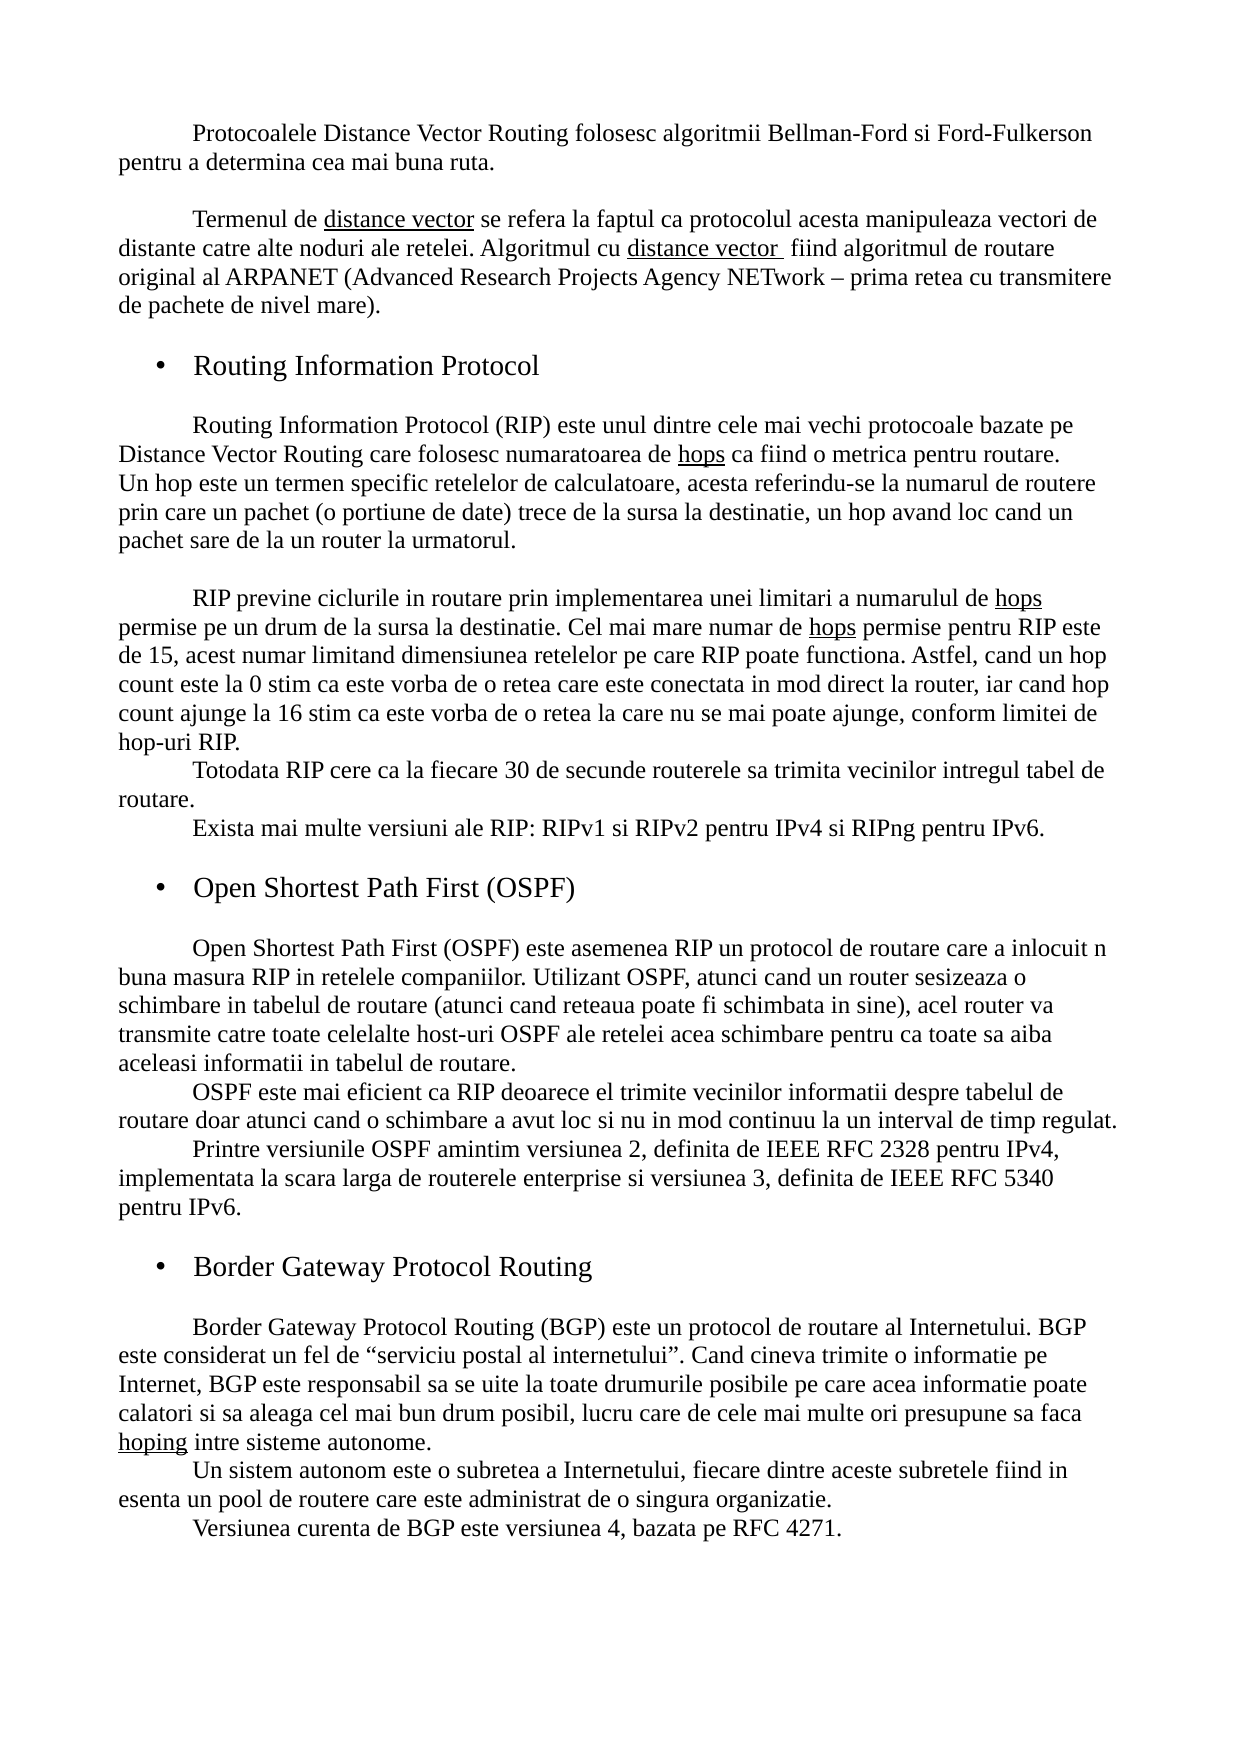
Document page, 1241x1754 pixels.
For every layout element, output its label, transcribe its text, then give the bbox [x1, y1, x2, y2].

text Un hop este un termen specific retelelor de calculatoare, acesta referindu-se la numarul de routere prin care un pachet (o portiune de date) trece de la sursa la destinatie, un hop avand loc cand un pachet sare de la un router la urmatorul. [118, 468, 1122, 554]
text Routing Information Protocol (RIP) este unul dintre cele mai vechi protocoale bazate pe Distance Vector Routing care folosesc numaratoarea de hops ca fiind o metrica pentru routare. [118, 411, 1122, 468]
text Termenul de distance vector se refera la faptul ca protocolul acesta manipuleaza vectori de distante catre alte noduri ale retelei. Algoritmul cu distance vector fiind algoritmul de routare original al ARPANET (Advanced Research Projects Agency NETwork – prima retea cu transmitere de pachete de nivel mare). [118, 204, 1122, 319]
text RIP previne ciclurile in routare prin implementarea unei limitari a numarulul de hops permise pe un drum de la sursa la destinatie. Cel mai mare numar de hops permise pentru RIP este de 15, acest numar limitand dimensiunea retelelor pe care RIP poate functiona. Astfel, cand un hop count este la 0 stim ca este vorba de o retea care este conectata in mod direct la router, iar cand hop count ajunge la 16 stim ca este vorba de o retea la care nu se mai poate ajunge, conform limitei de hop-uri RIP. [118, 583, 1122, 756]
list Routing Information Protocol [156, 348, 1122, 382]
text Open Shortest Path First (OSPF) este asemenea RIP un protocol de routare care a inlocuit n buna masura RIP in retelele companiilor. Utilizant OSPF, atunci cand un router sesizeaza o schimbare in tabelul de routare (atunci cand reteaua poate fi schimbata in sine), acel router va transmite catre toate celelalte host-uri OSPF ale retelei acea schimbare pentru ca toate sa aiba aceleasi informatii in tabelul de routare. [118, 933, 1122, 1077]
text Exista mai multe versiuni ale RIP: RIPv1 si RIPv2 pentru IPv4 si RIPng pentru IPv6. [118, 813, 1122, 842]
text Un sistem autonom este o subretea a Internetului, fiecare dintre aceste subretele fiind in esenta un pool de routere care este administrat de o singura organizatie. [118, 1455, 1122, 1513]
list Open Shortest Path First (OSPF) [156, 871, 1122, 904]
text Protocoalele Distance Vector Routing folosesc algoritmii Bellman-Ford si Ford-Fulkerson pentru a determina cea mai buna ruta. [118, 118, 1122, 176]
text Border Gateway Protocol Routing (BGP) este un protocol de routare al Internetului. BGP este considerat un fel de “serviciu postal al internetului”. Cand cineva trimite o informatie pe Internet, BGP este responsabil sa se uite la toate drumurile posibile pe care acea informatie poate calatori si sa aleaga cel mai bun drum posibil, lucru care de cele mai multe ori presupune sa faca hoping intre sisteme autonome. [118, 1312, 1122, 1455]
text Printre versiunile OSPF amintim versiunea 2, definita de IEEE RFC 2328 pentru IPv4, implementata la scara larga de routerele enterprise si versiunea 3, definita de IEEE RFC 5340 pentru IPv6. [118, 1134, 1122, 1220]
text Versiunea curenta de BGP este versiunea 4, bazata pe RFC 4271. [118, 1513, 1122, 1542]
text OSPF este mai eficient ca RIP deoarece el trimite vecinilor informatii despre tabelul de routare doar atunci cand o schimbare a avut loc si nu in mod continuu la un interval de timp regulat. [118, 1077, 1122, 1134]
text Totodata RIP cere ca la fiecare 30 de secunde routerele sa trimita vecinilor intregul tabel de routare. [118, 756, 1122, 813]
list Border Gateway Protocol Routing [156, 1249, 1122, 1283]
